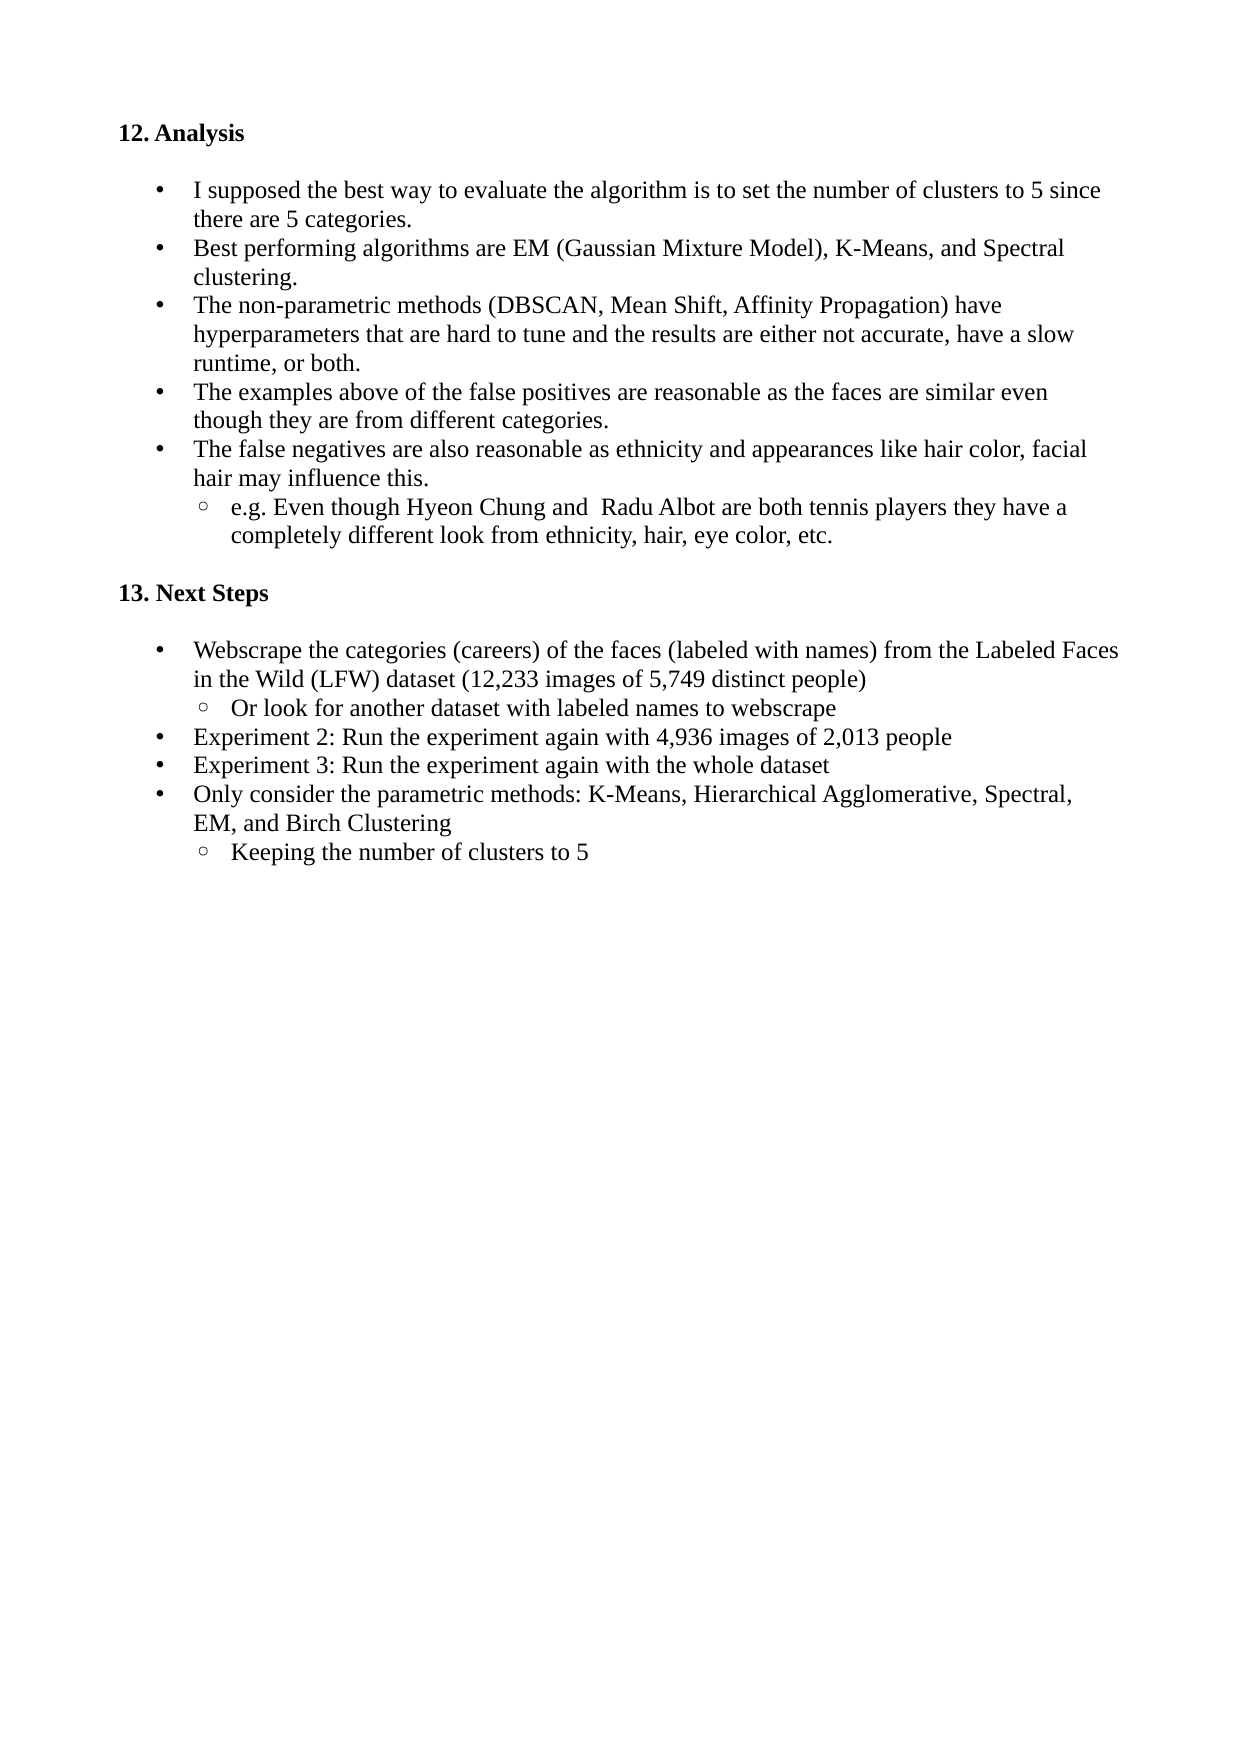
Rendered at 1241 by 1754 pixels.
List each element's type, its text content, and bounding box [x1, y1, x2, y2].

list Only consider the parametric methods: K-Means, Hierarchical Agglomerative, Spectral, EM, and Birch Clustering [156, 779, 1122, 837]
list Best performing algorithms are EM (Gaussian Mixture Model), K-Means, and Spectral clustering. [156, 233, 1122, 291]
list Or look for another dataset with labeled names to webscrape [193, 693, 1122, 722]
list The false negatives are also reasonable as ethnicity and appearances like hair color, facial hair may influence this. [156, 434, 1122, 492]
list The non-parametric methods (DBSCAN, Mean Shift, Affinity Propagation) have hyperparameters that are hard to tune and the results are either not accurate, have a slow runtime, or both. [156, 291, 1122, 377]
list e.g. Even though Hyeon Chung and Radu Albot are both tennis players they have a completely different look from ethnicity, hair, eye color, etc. [193, 492, 1122, 549]
text 12. Analysis [118, 118, 1122, 147]
list Webscrape the categories (careers) of the faces (labeled with names) from the Labeled Faces in the Wild (LFW) dataset (12,233 images of 5,749 distinct people) [156, 636, 1122, 693]
list Experiment 3: Run the experiment again with the whole dataset [156, 751, 1122, 779]
list The examples above of the false positives are reasonable as the faces are similar even though they are from different categories. [156, 377, 1122, 434]
list I supposed the best way to evaluate the algorithm is to set the number of clusters to 5 since there are 5 categories. [156, 176, 1122, 233]
list Keeping the number of clusters to 5 [193, 837, 1122, 866]
list Experiment 2: Run the experiment again with 4,936 images of 2,013 people [156, 722, 1122, 751]
text 13. Next Steps [118, 578, 1122, 607]
